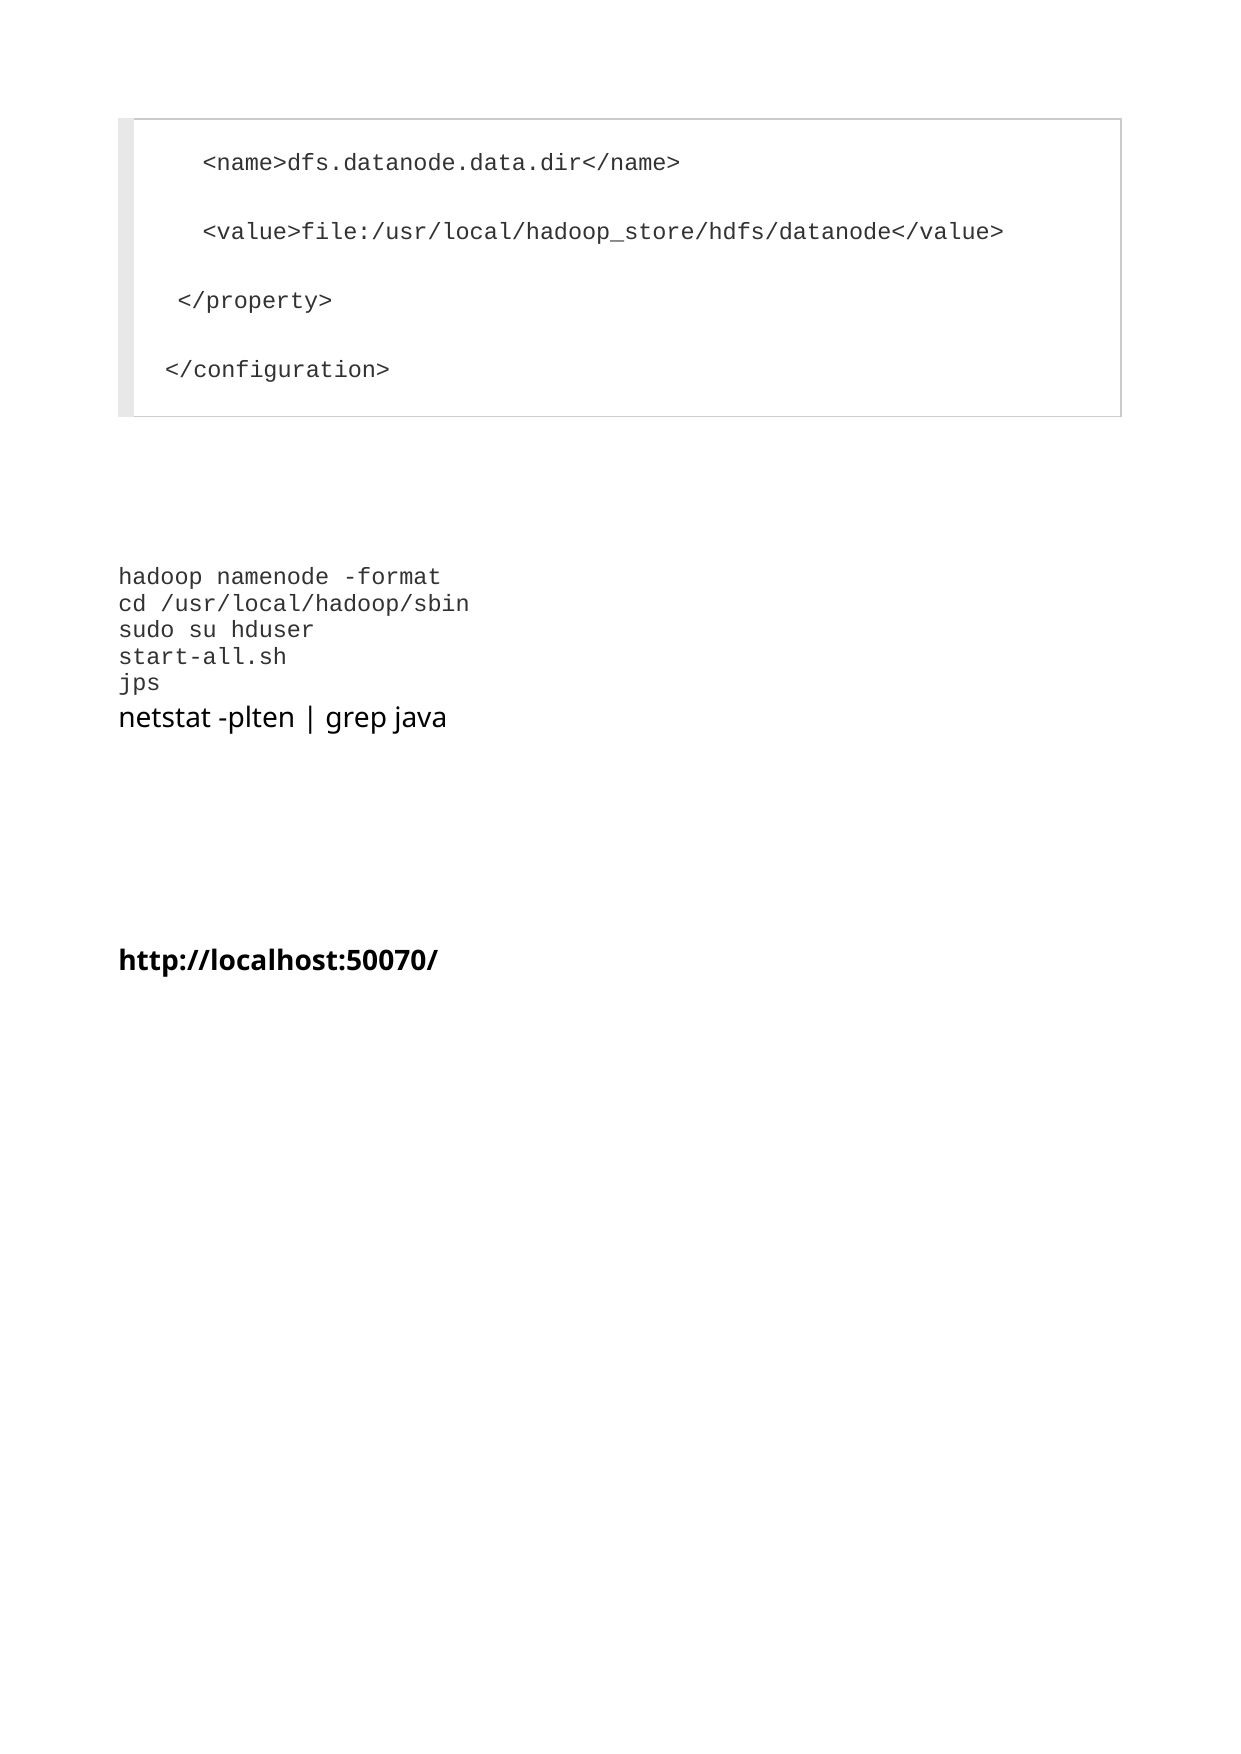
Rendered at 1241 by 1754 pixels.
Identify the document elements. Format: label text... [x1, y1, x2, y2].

text hadoop namenode -format [118, 565, 1122, 592]
text start-all.sh [118, 645, 1122, 671]
text <value>file:/usr/local/hadoop_store/hdfs/datanode</value> [134, 187, 1120, 246]
text sudo su hduser [118, 618, 1122, 645]
text netstat -plten | grep java [118, 698, 1122, 736]
text </configuration> [134, 325, 1120, 416]
text <name>dfs.datanode.data.dir</name> [134, 120, 1120, 177]
text cd /usr/local/hadoop/sbin [118, 592, 1122, 618]
text jps [118, 671, 1122, 698]
text </property> [134, 256, 1120, 315]
text http://localhost:50070/ [118, 940, 1122, 978]
